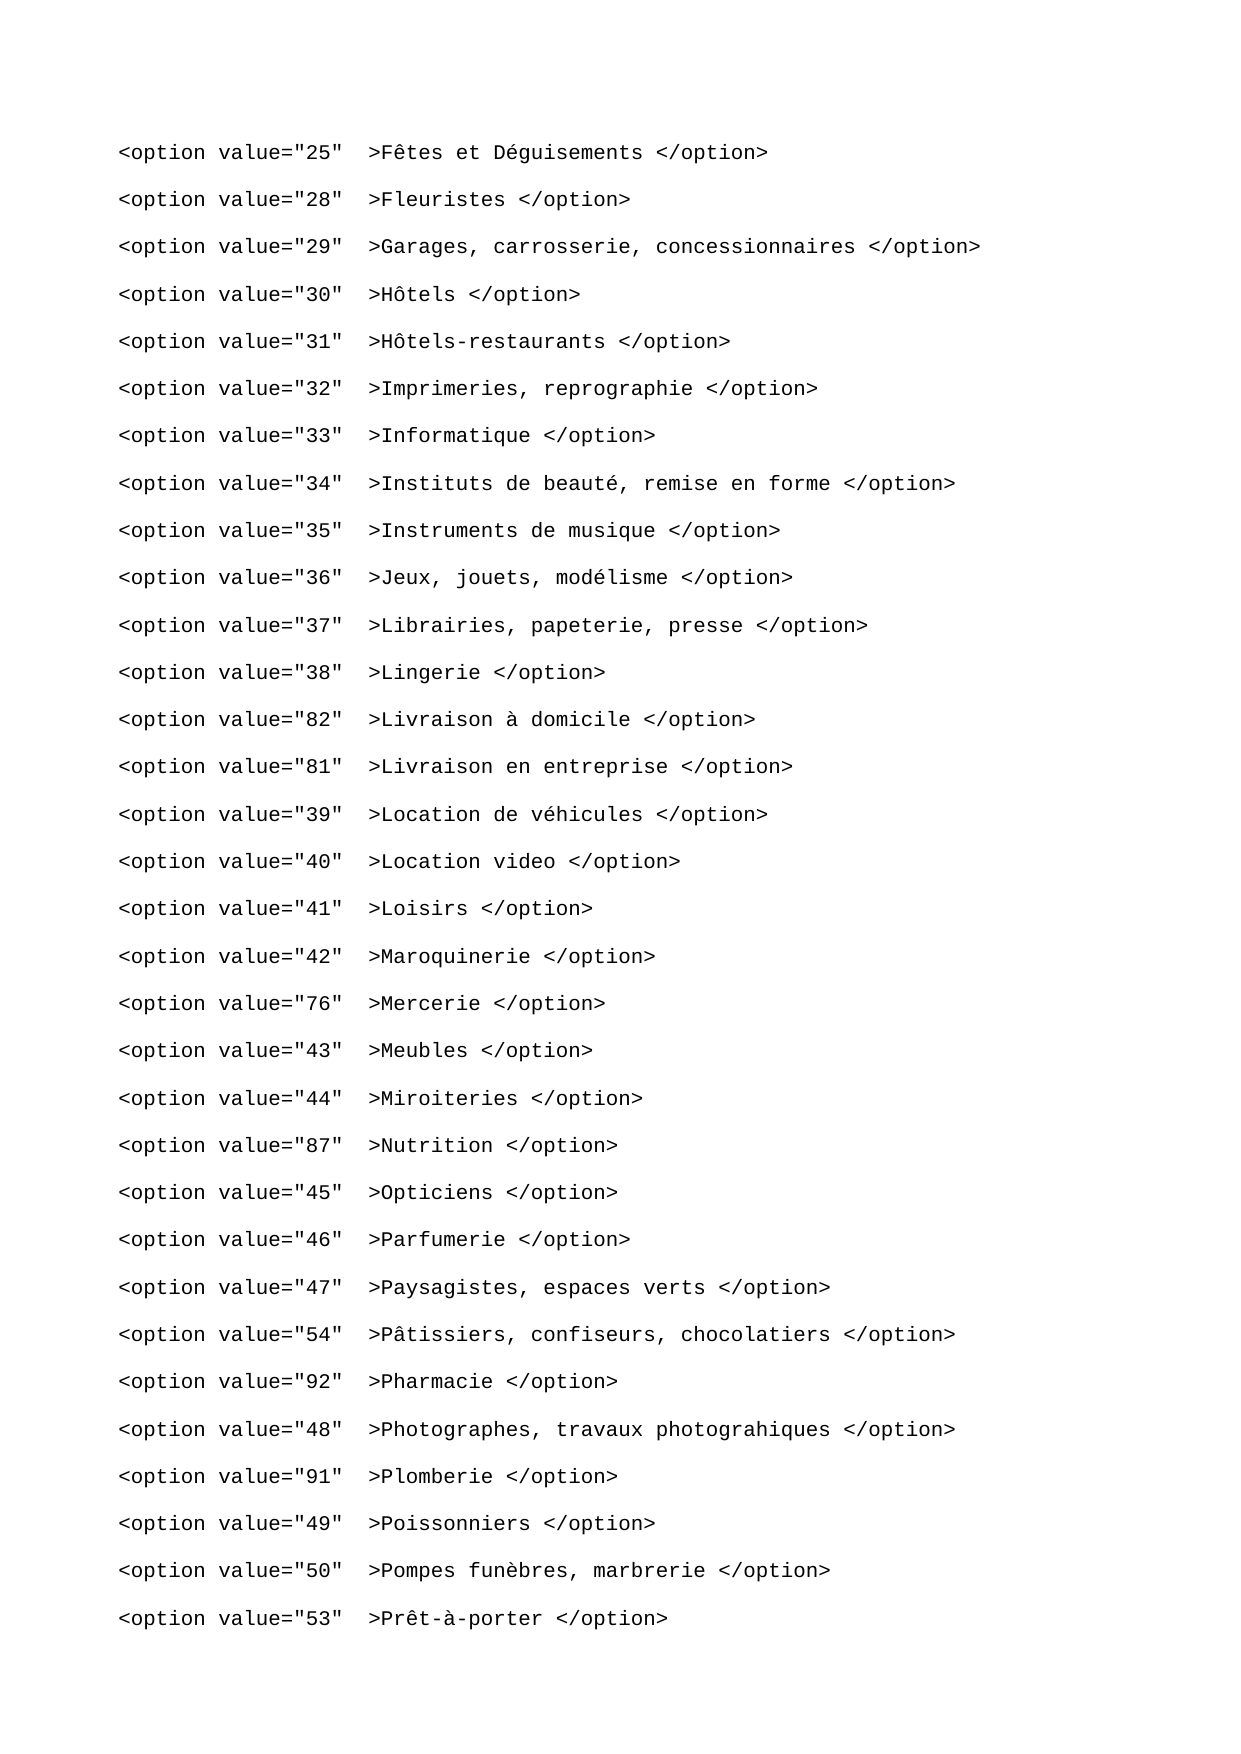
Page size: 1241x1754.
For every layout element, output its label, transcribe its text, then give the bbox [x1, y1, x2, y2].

text <option value="48" >Photographes, travaux photograhiques </option> [118, 1395, 1122, 1442]
text <option value="92" >Pharmacie </option> [118, 1348, 1122, 1395]
text <option value="38" >Lingerie </option> [118, 638, 1122, 686]
text <option value="45" >Opticiens </option> [118, 1158, 1122, 1206]
text <option value="53" >Prêt-à-porter </option> [118, 1584, 1122, 1631]
text <option value="34" >Instituts de beauté, remise en forme </option> [118, 449, 1122, 496]
text <option value="81" >Livraison en entreprise </option> [118, 733, 1122, 780]
text <option value="31" >Hôtels-restaurants </option> [118, 307, 1122, 354]
text <option value="50" >Pompes funèbres, marbrerie </option> [118, 1537, 1122, 1584]
text <option value="87" >Nutrition </option> [118, 1111, 1122, 1158]
text <option value="37" >Librairies, papeterie, presse </option> [118, 591, 1122, 638]
text <option value="28" >Fleuristes </option> [118, 165, 1122, 213]
text <option value="36" >Jeux, jouets, modélisme </option> [118, 544, 1122, 591]
text <option value="46" >Parfumerie </option> [118, 1206, 1122, 1253]
text <option value="47" >Paysagistes, espaces verts </option> [118, 1253, 1122, 1300]
text <option value="43" >Meubles </option> [118, 1017, 1122, 1064]
text <option value="35" >Instruments de musique </option> [118, 496, 1122, 544]
text <option value="40" >Location video </option> [118, 827, 1122, 875]
text <option value="49" >Poissonniers </option> [118, 1489, 1122, 1537]
text <option value="44" >Miroiteries </option> [118, 1064, 1122, 1111]
text <option value="76" >Mercerie </option> [118, 969, 1122, 1017]
text <option value="25" >Fêtes et Déguisements </option> [118, 118, 1122, 165]
text <option value="30" >Hôtels </option> [118, 260, 1122, 307]
text <option value="41" >Loisirs </option> [118, 875, 1122, 922]
text <option value="32" >Imprimeries, reprographie </option> [118, 354, 1122, 402]
text <option value="54" >Pâtissiers, confiseurs, chocolatiers </option> [118, 1300, 1122, 1348]
text <option value="91" >Plomberie </option> [118, 1442, 1122, 1489]
text <option value="29" >Garages, carrosserie, concessionnaires </option> [118, 213, 1122, 260]
text <option value="33" >Informatique </option> [118, 402, 1122, 449]
text <option value="39" >Location de véhicules </option> [118, 780, 1122, 827]
text <option value="42" >Maroquinerie </option> [118, 922, 1122, 969]
text <option value="82" >Livraison à domicile </option> [118, 686, 1122, 733]
